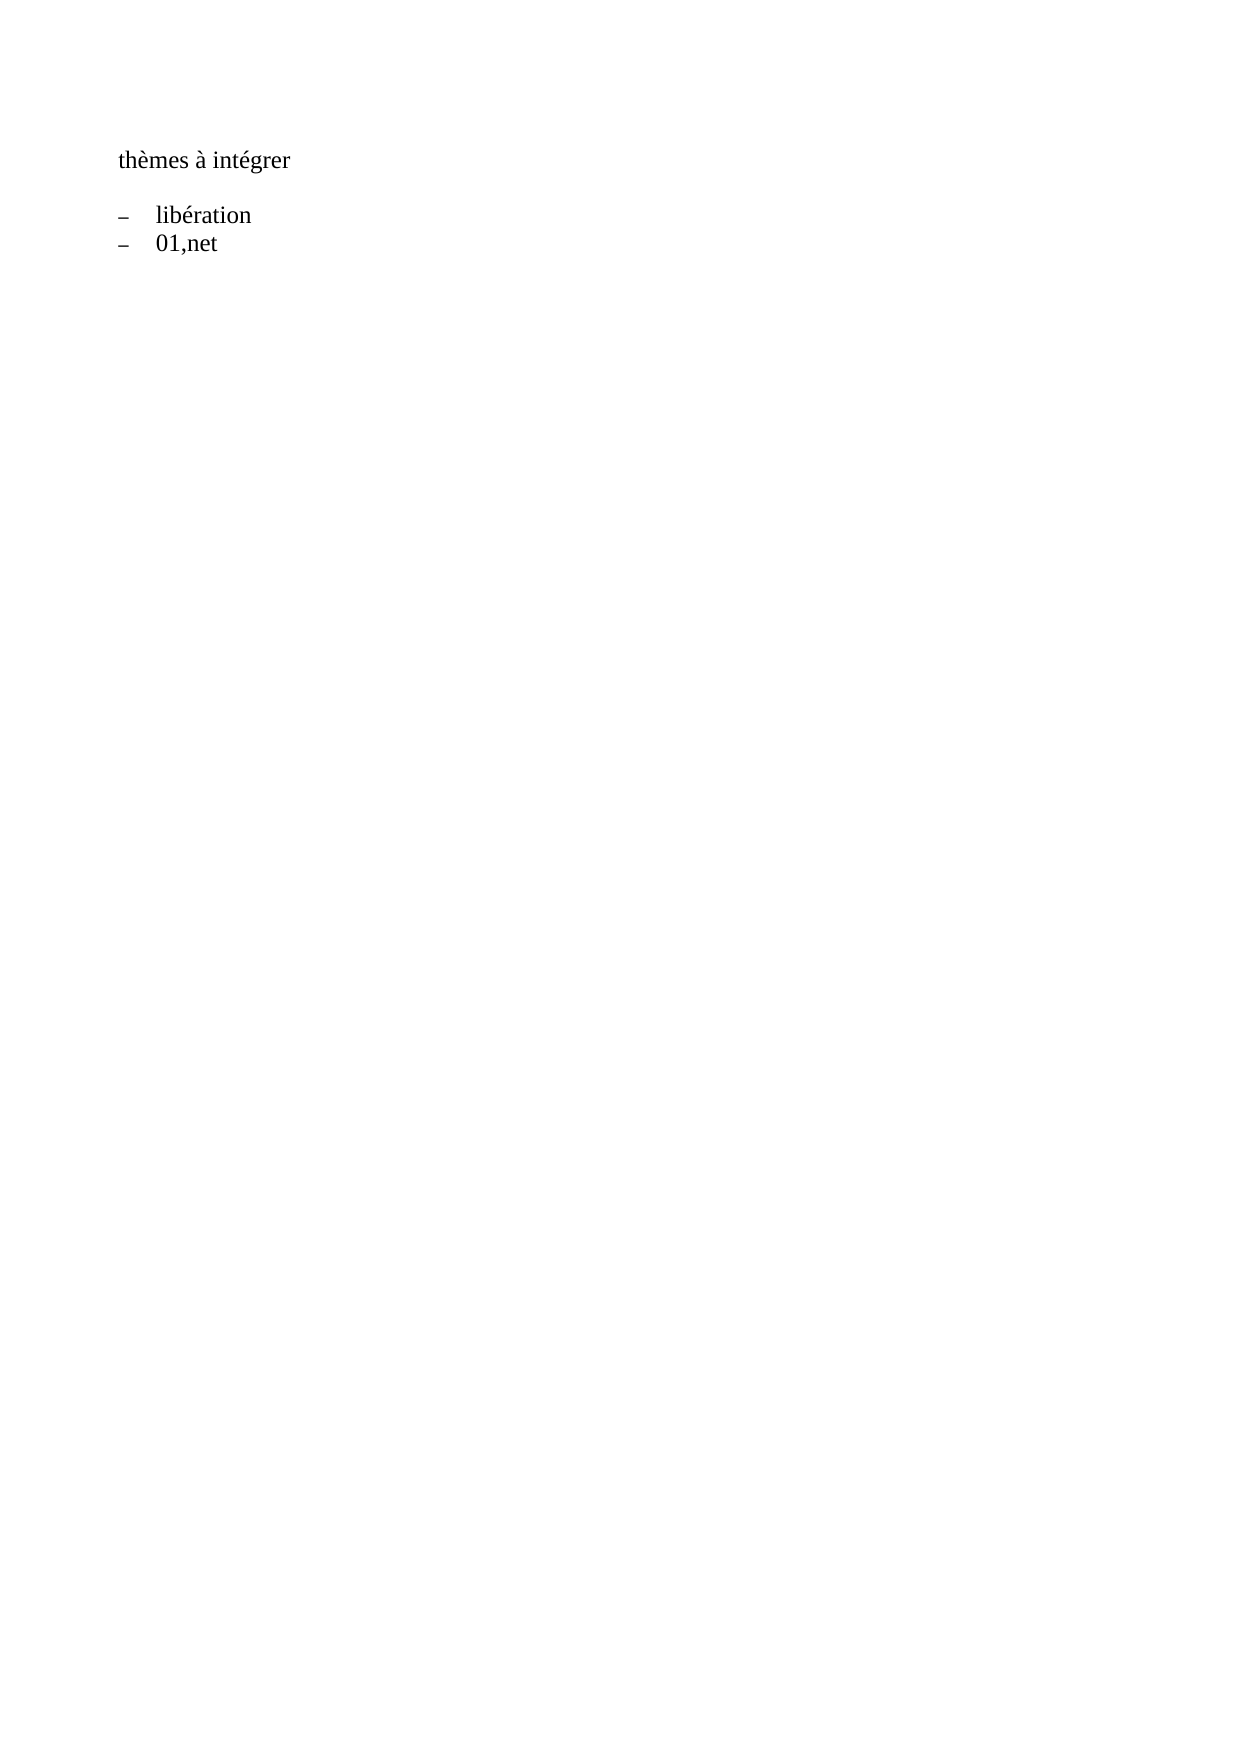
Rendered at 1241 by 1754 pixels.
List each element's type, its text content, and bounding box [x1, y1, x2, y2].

text thèmes à intégrer [118, 146, 1122, 173]
list 01,net [118, 229, 1122, 257]
list libération [118, 201, 1122, 229]
